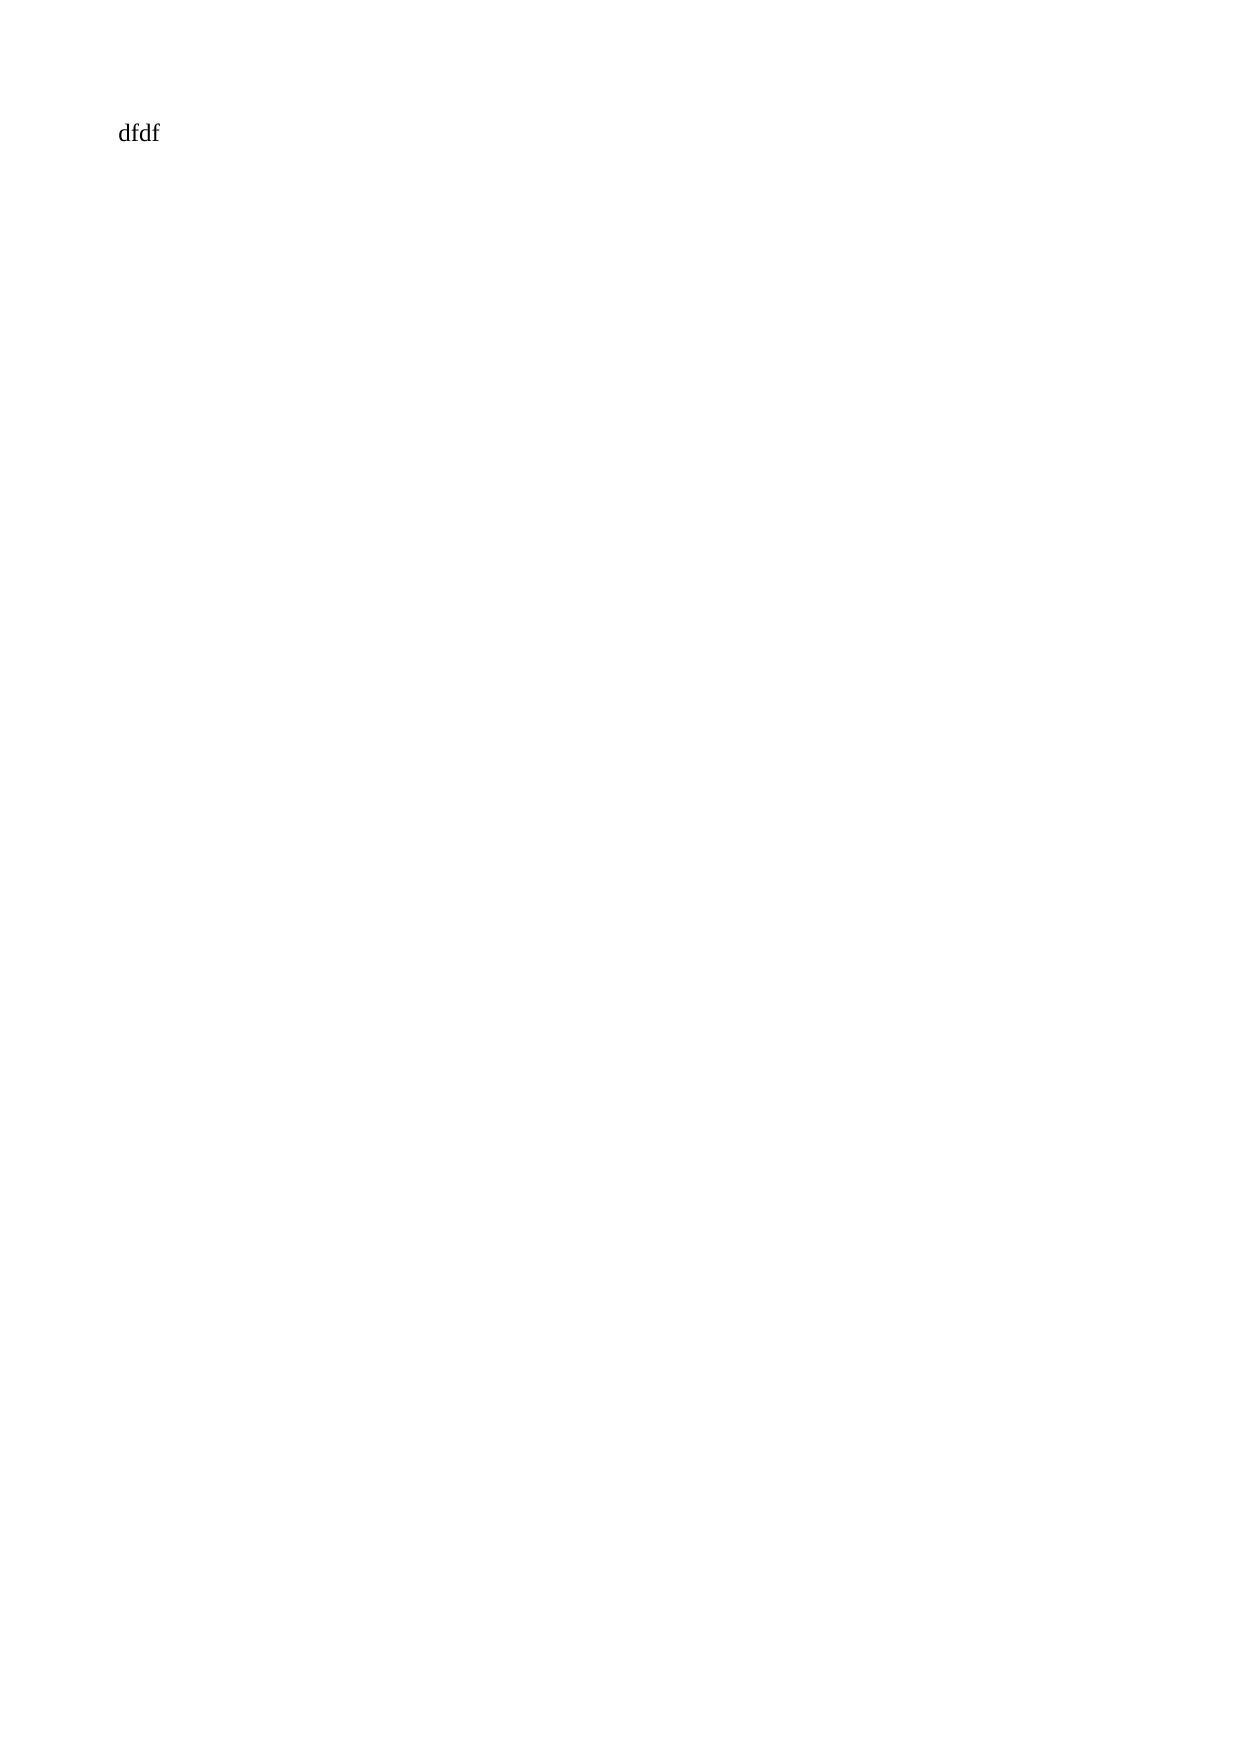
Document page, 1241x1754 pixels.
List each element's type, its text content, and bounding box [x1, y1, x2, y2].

text dfdf [118, 118, 1122, 147]
